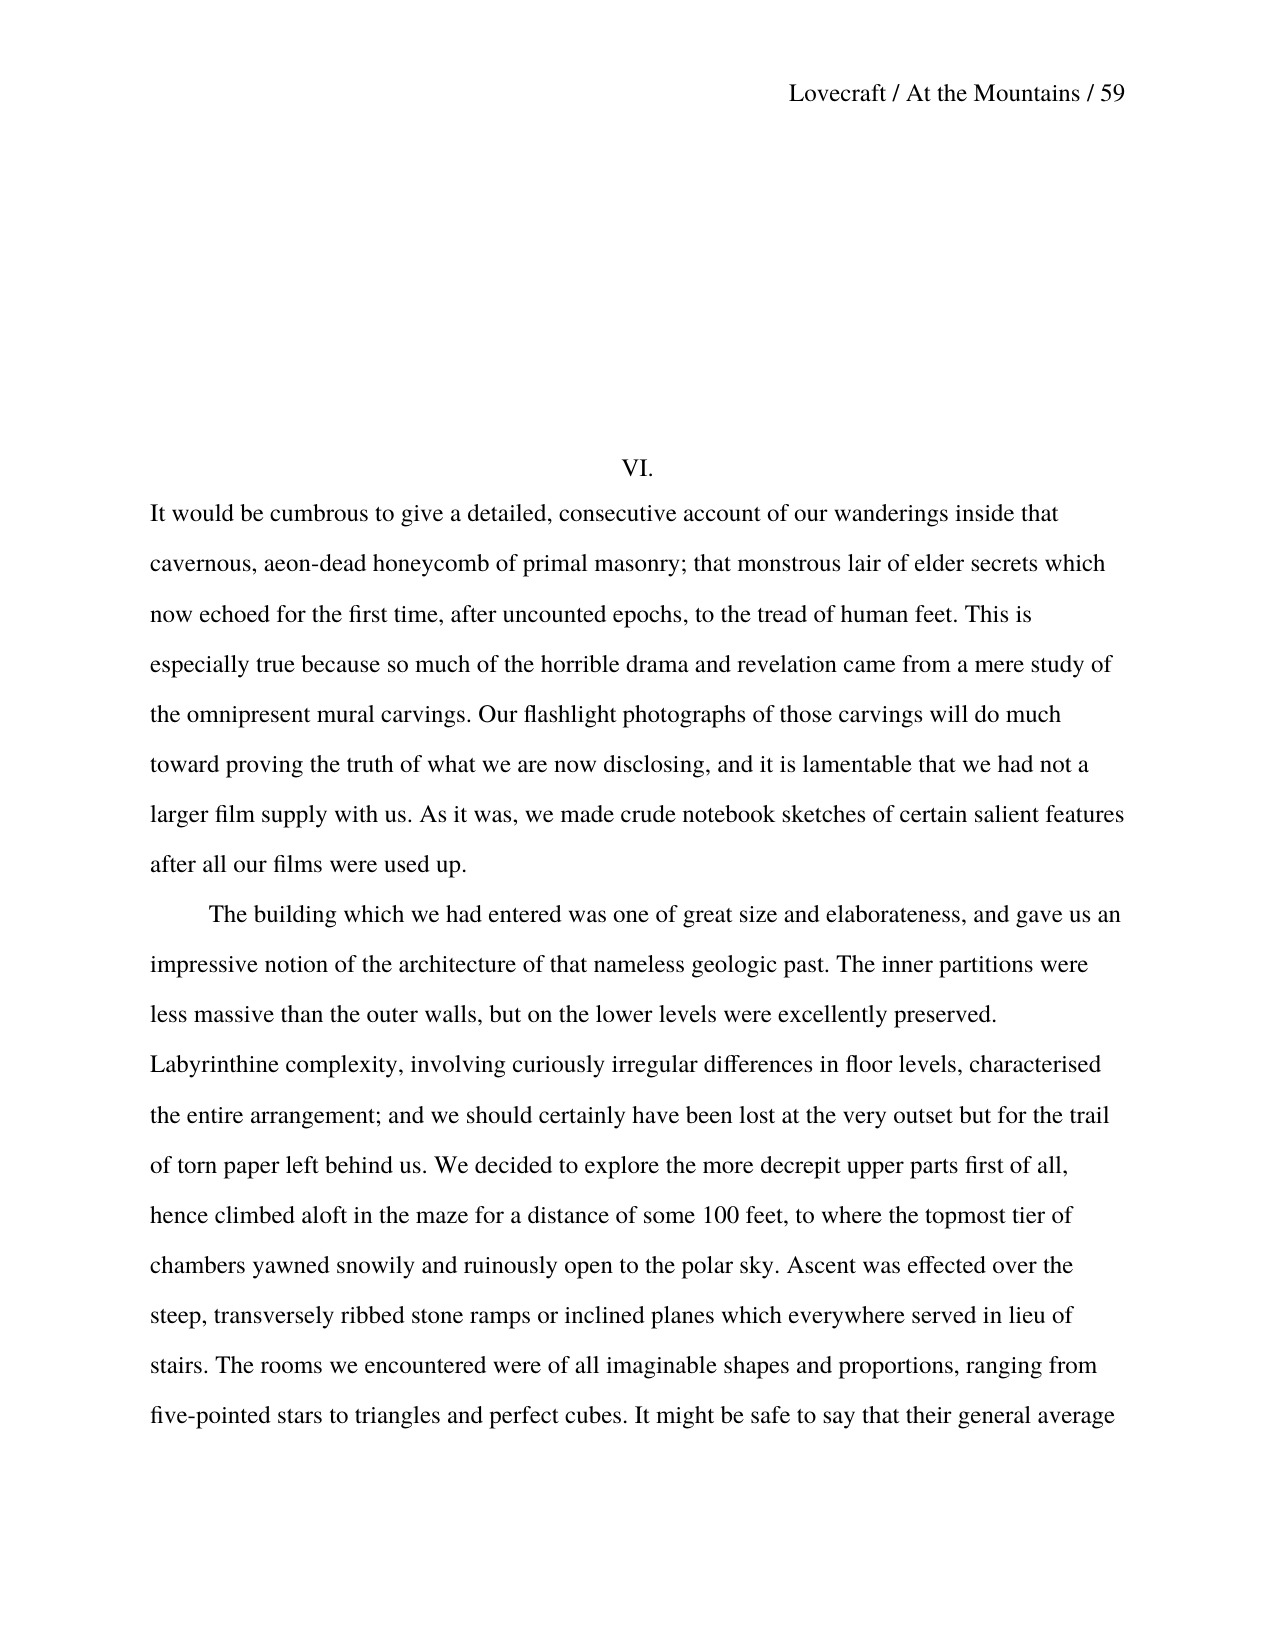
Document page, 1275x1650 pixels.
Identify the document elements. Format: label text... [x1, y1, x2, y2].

subtitle VI. [150, 450, 1125, 483]
text The building which we had entered was one of great size and elaborateness, and gave us an impressive notion of the architecture of that nameless geologic past. The inner partitions were less massive than the outer walls, but on the lower levels were excellently preserved. Labyrinthine complexity, involving curiously irregular differences in floor levels, characterised the entire arrangement; and we should certainly have been lost at the very outset but for the trail of torn paper left behind us. We decided to explore the more decrepit upper parts first of all, hence climbed aloft in the maze for a distance of some 100 feet, to where the topmost tier of chambers yawned snowily and ruinously open to the polar sky. Ascent was effected over the steep, transversely ribbed stone ramps or inclined planes which everywhere served in lieu of stairs. The rooms we encountered were of all imaginable shapes and proportions, ranging from five-pointed stars to triangles and perfect cubes. It might be safe to say that their general average [150, 896, 1125, 1431]
text It would be cumbrous to give a detailed, consecutive account of our wanderings inside that cavernous, aeon-dead honeycomb of primal masonry; that monstrous lair of elder secrets which now echoed for the first time, after uncounted epochs, to the tread of human feet. This is especially true because so much of the horrible drama and revelation came from a mere study of the omnipresent mural carvings. Our flashlight photographs of those carvings will do much toward proving the truth of what we are now disclosing, and it is lamentable that we had not a larger film supply with us. As it was, we made crude notebook sketches of certain salient features after all our films were used up. [150, 495, 1125, 879]
